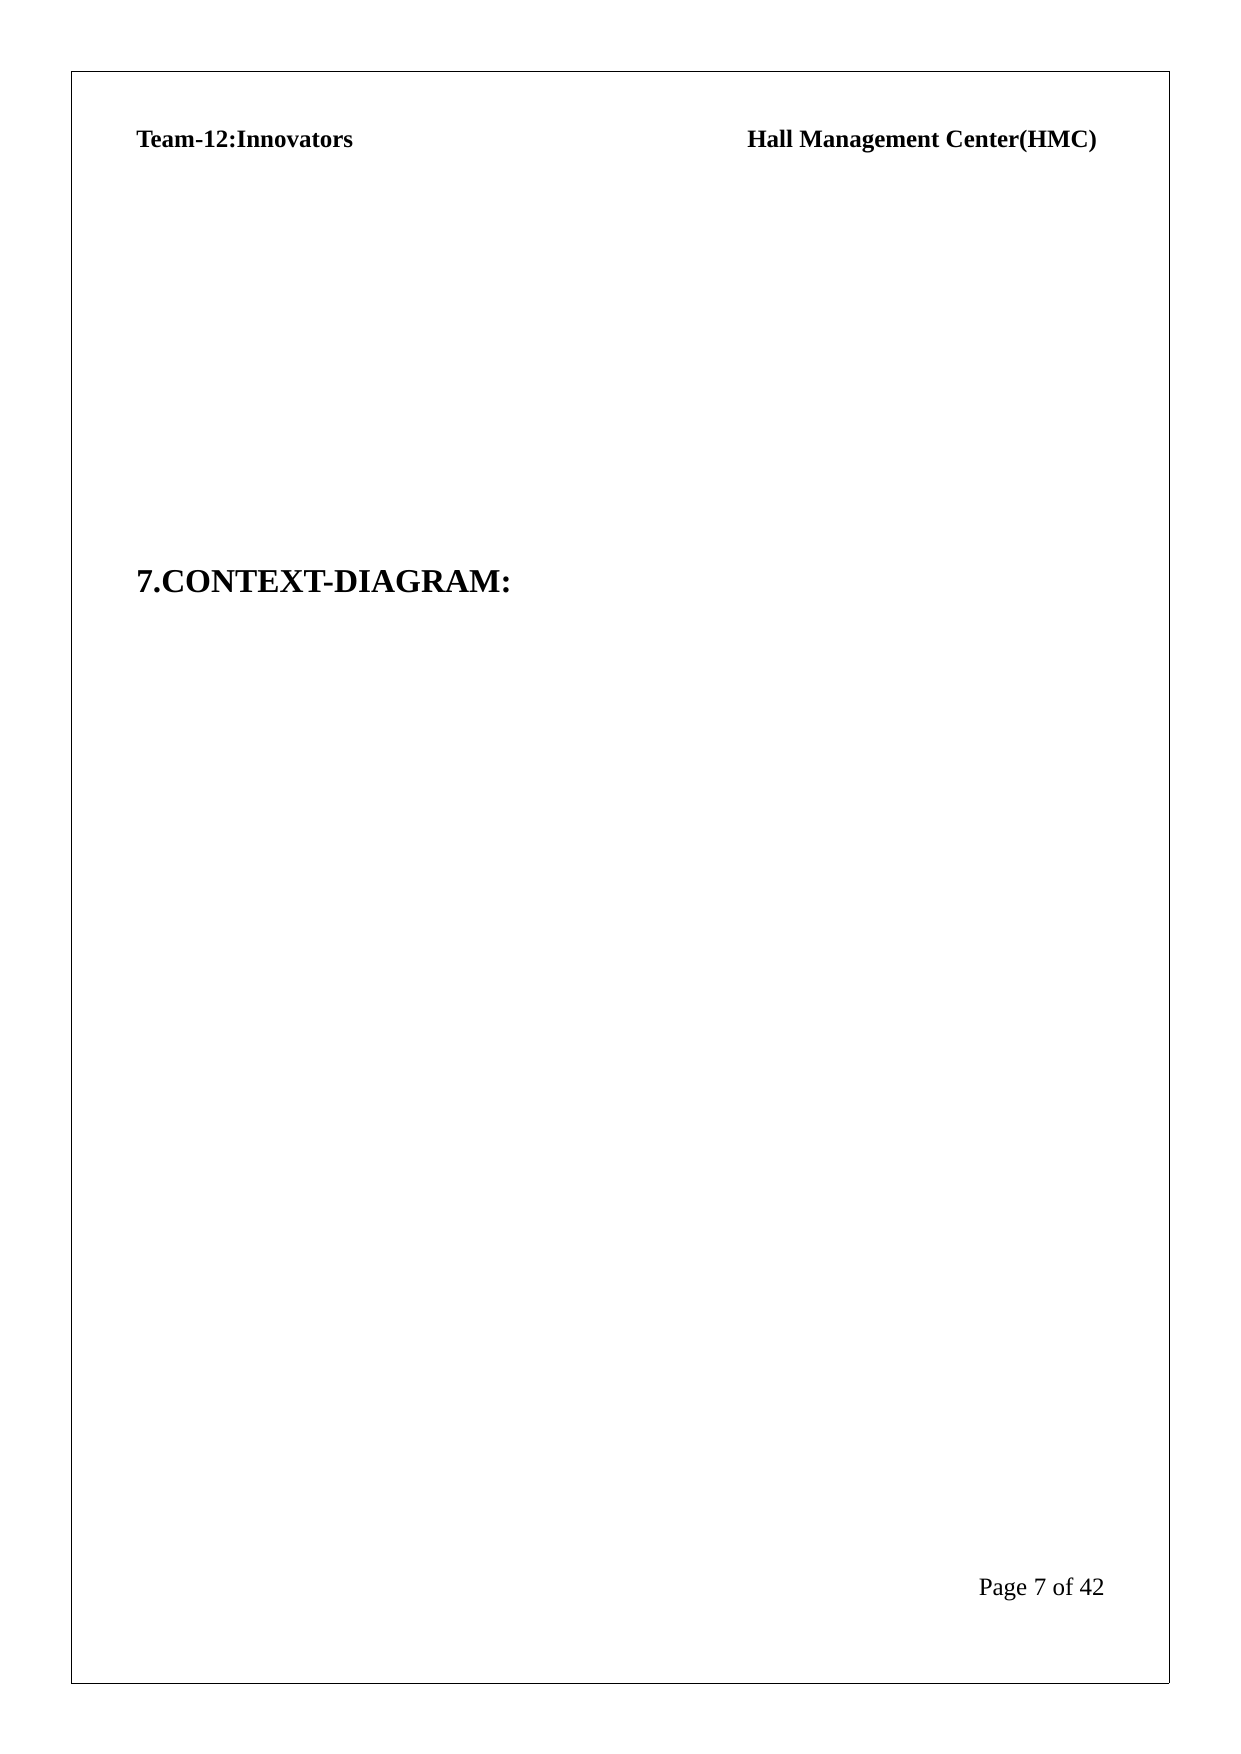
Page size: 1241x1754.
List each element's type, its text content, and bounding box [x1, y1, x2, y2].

text 7.CONTEXT-DIAGRAM: [136, 561, 1104, 599]
